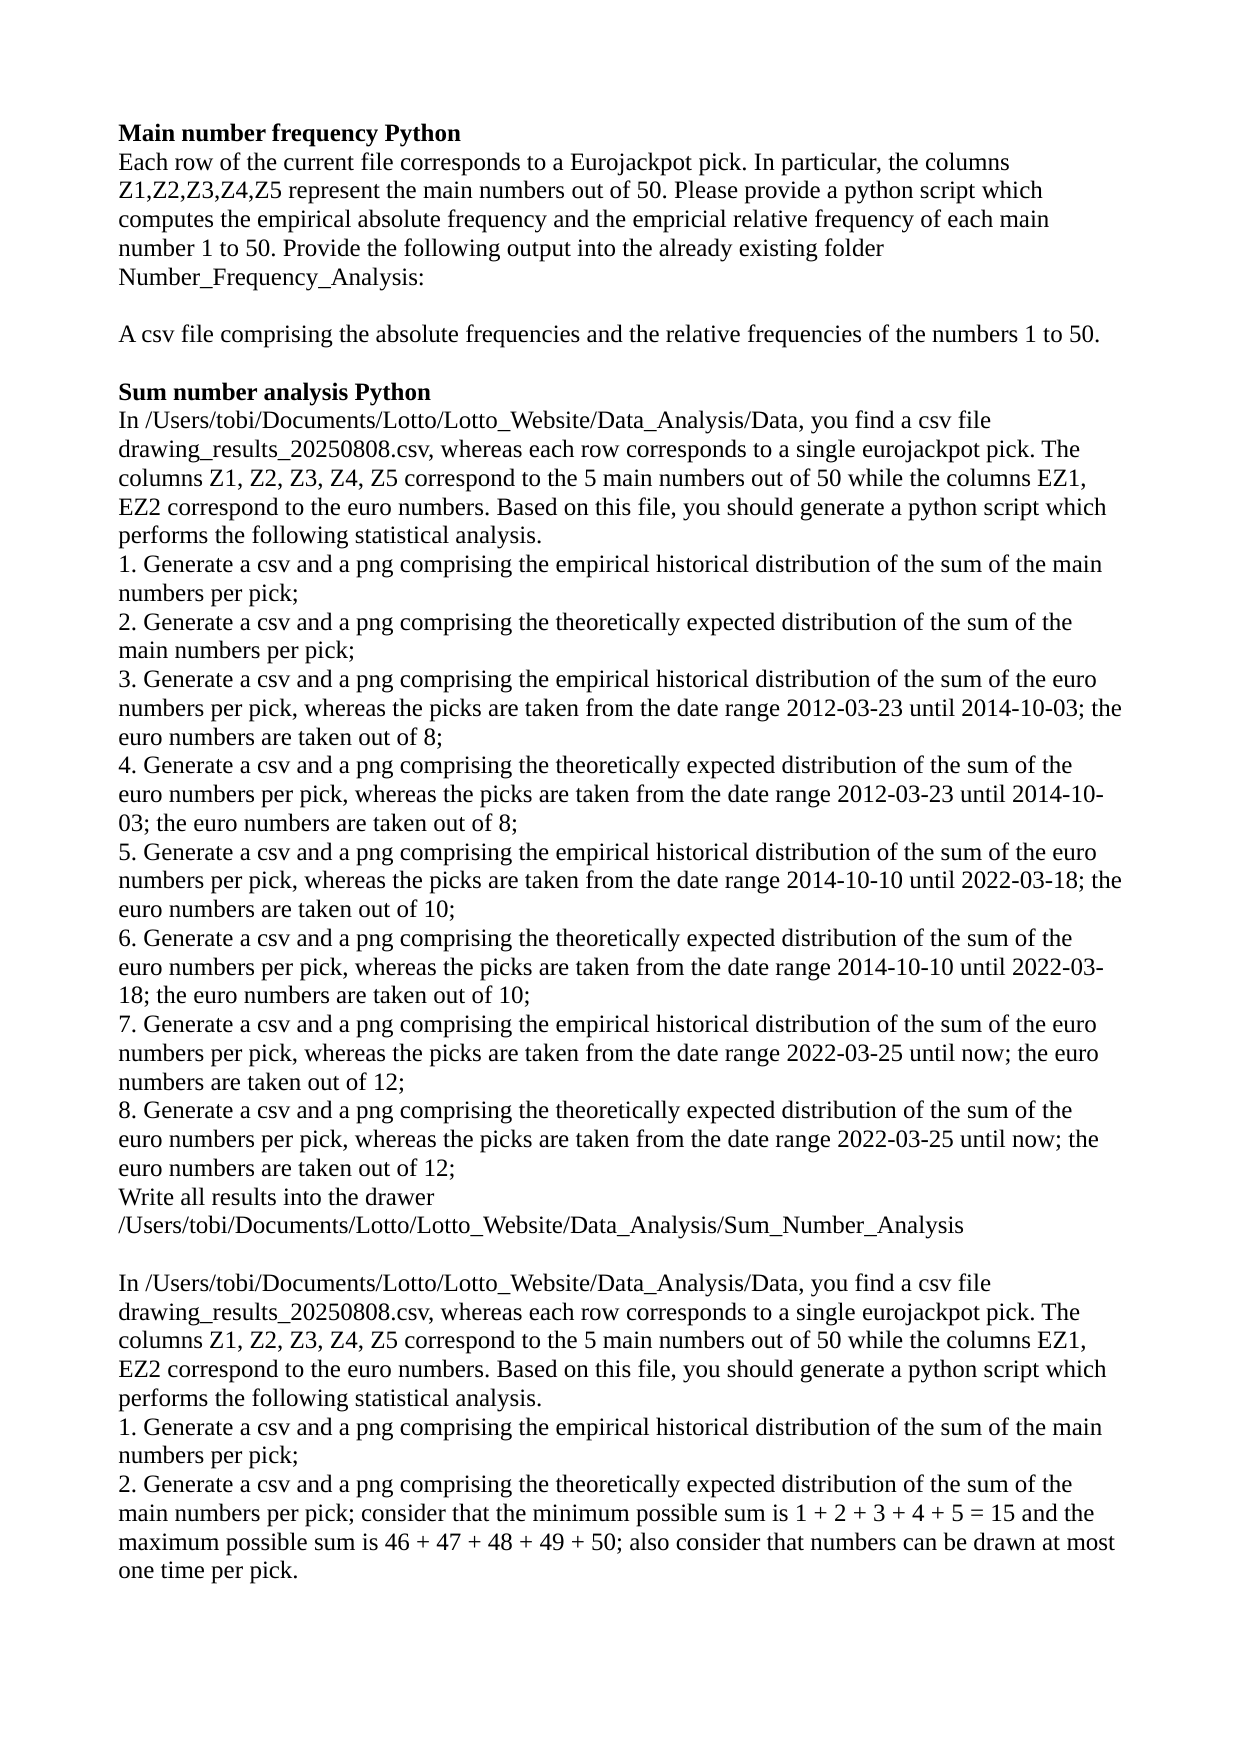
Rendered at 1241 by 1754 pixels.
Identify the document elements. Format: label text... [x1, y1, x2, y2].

text 2. Generate a csv and a png comprising the theoretically expected distribution of the sum of the main numbers per pick; [118, 607, 1122, 664]
text A csv file comprising the absolute frequencies and the relative frequencies of the numbers 1 to 50. [118, 319, 1122, 348]
text 7. Generate a csv and a png comprising the empirical historical distribution of the sum of the euro numbers per pick, whereas the picks are taken from the date range 2022-03-25 until now; the euro numbers are taken out of 12; [118, 1009, 1122, 1096]
text 3. Generate a csv and a png comprising the empirical historical distribution of the sum of the euro numbers per pick, whereas the picks are taken from the date range 2012-03-23 until 2014-10-03; the euro numbers are taken out of 8; [118, 664, 1122, 751]
text Main number frequency Python [118, 118, 1122, 147]
text In /Users/tobi/Documents/Lotto/Lotto_Website/Data_Analysis/Data, you find a csv file drawing_results_20250808.csv, whereas each row corresponds to a single eurojackpot pick. The columns Z1, Z2, Z3, Z4, Z5 correspond to the 5 main numbers out of 50 while the columns EZ1, EZ2 correspond to the euro numbers. Based on this file, you should generate a python script which performs the following statistical analysis. [118, 1268, 1122, 1412]
text 1. Generate a csv and a png comprising the empirical historical distribution of the sum of the main numbers per pick; [118, 1412, 1122, 1469]
text 5. Generate a csv and a png comprising the empirical historical distribution of the sum of the euro numbers per pick, whereas the picks are taken from the date range 2014-10-10 until 2022-03-18; the euro numbers are taken out of 10; [118, 837, 1122, 923]
text Each row of the current file corresponds to a Eurojackpot pick. In particular, the columns Z1,Z2,Z3,Z4,Z5 represent the main numbers out of 50. Please provide a python script which computes the empirical absolute frequency and the empricial relative frequency of each main number 1 to 50. Provide the following output into the already existing folder Number_Frequency_Analysis: [118, 147, 1122, 291]
text 4. Generate a csv and a png comprising the theoretically expected distribution of the sum of the euro numbers per pick, whereas the picks are taken from the date range 2012-03-23 until 2014-10-03; the euro numbers are taken out of 8; [118, 751, 1122, 837]
text 2. Generate a csv and a png comprising the theoretically expected distribution of the sum of the main numbers per pick; consider that the minimum possible sum is 1 + 2 + 3 + 4 + 5 = 15 and the maximum possible sum is 46 + 47 + 48 + 49 + 50; also consider that numbers can be drawn at most one time per pick. [118, 1469, 1122, 1584]
text 8. Generate a csv and a png comprising the theoretically expected distribution of the sum of the euro numbers per pick, whereas the picks are taken from the date range 2022-03-25 until now; the euro numbers are taken out of 12; [118, 1096, 1122, 1182]
text Write all results into the drawer /Users/tobi/Documents/Lotto/Lotto_Website/Data_Analysis/Sum_Number_Analysis [118, 1182, 1122, 1239]
text 1. Generate a csv and a png comprising the empirical historical distribution of the sum of the main numbers per pick; [118, 549, 1122, 607]
text 6. Generate a csv and a png comprising the theoretically expected distribution of the sum of the euro numbers per pick, whereas the picks are taken from the date range 2014-10-10 until 2022-03-18; the euro numbers are taken out of 10; [118, 923, 1122, 1009]
text Sum number analysis Python [118, 377, 1122, 406]
text In /Users/tobi/Documents/Lotto/Lotto_Website/Data_Analysis/Data, you find a csv file drawing_results_20250808.csv, whereas each row corresponds to a single eurojackpot pick. The columns Z1, Z2, Z3, Z4, Z5 correspond to the 5 main numbers out of 50 while the columns EZ1, EZ2 correspond to the euro numbers. Based on this file, you should generate a python script which performs the following statistical analysis. [118, 406, 1122, 549]
